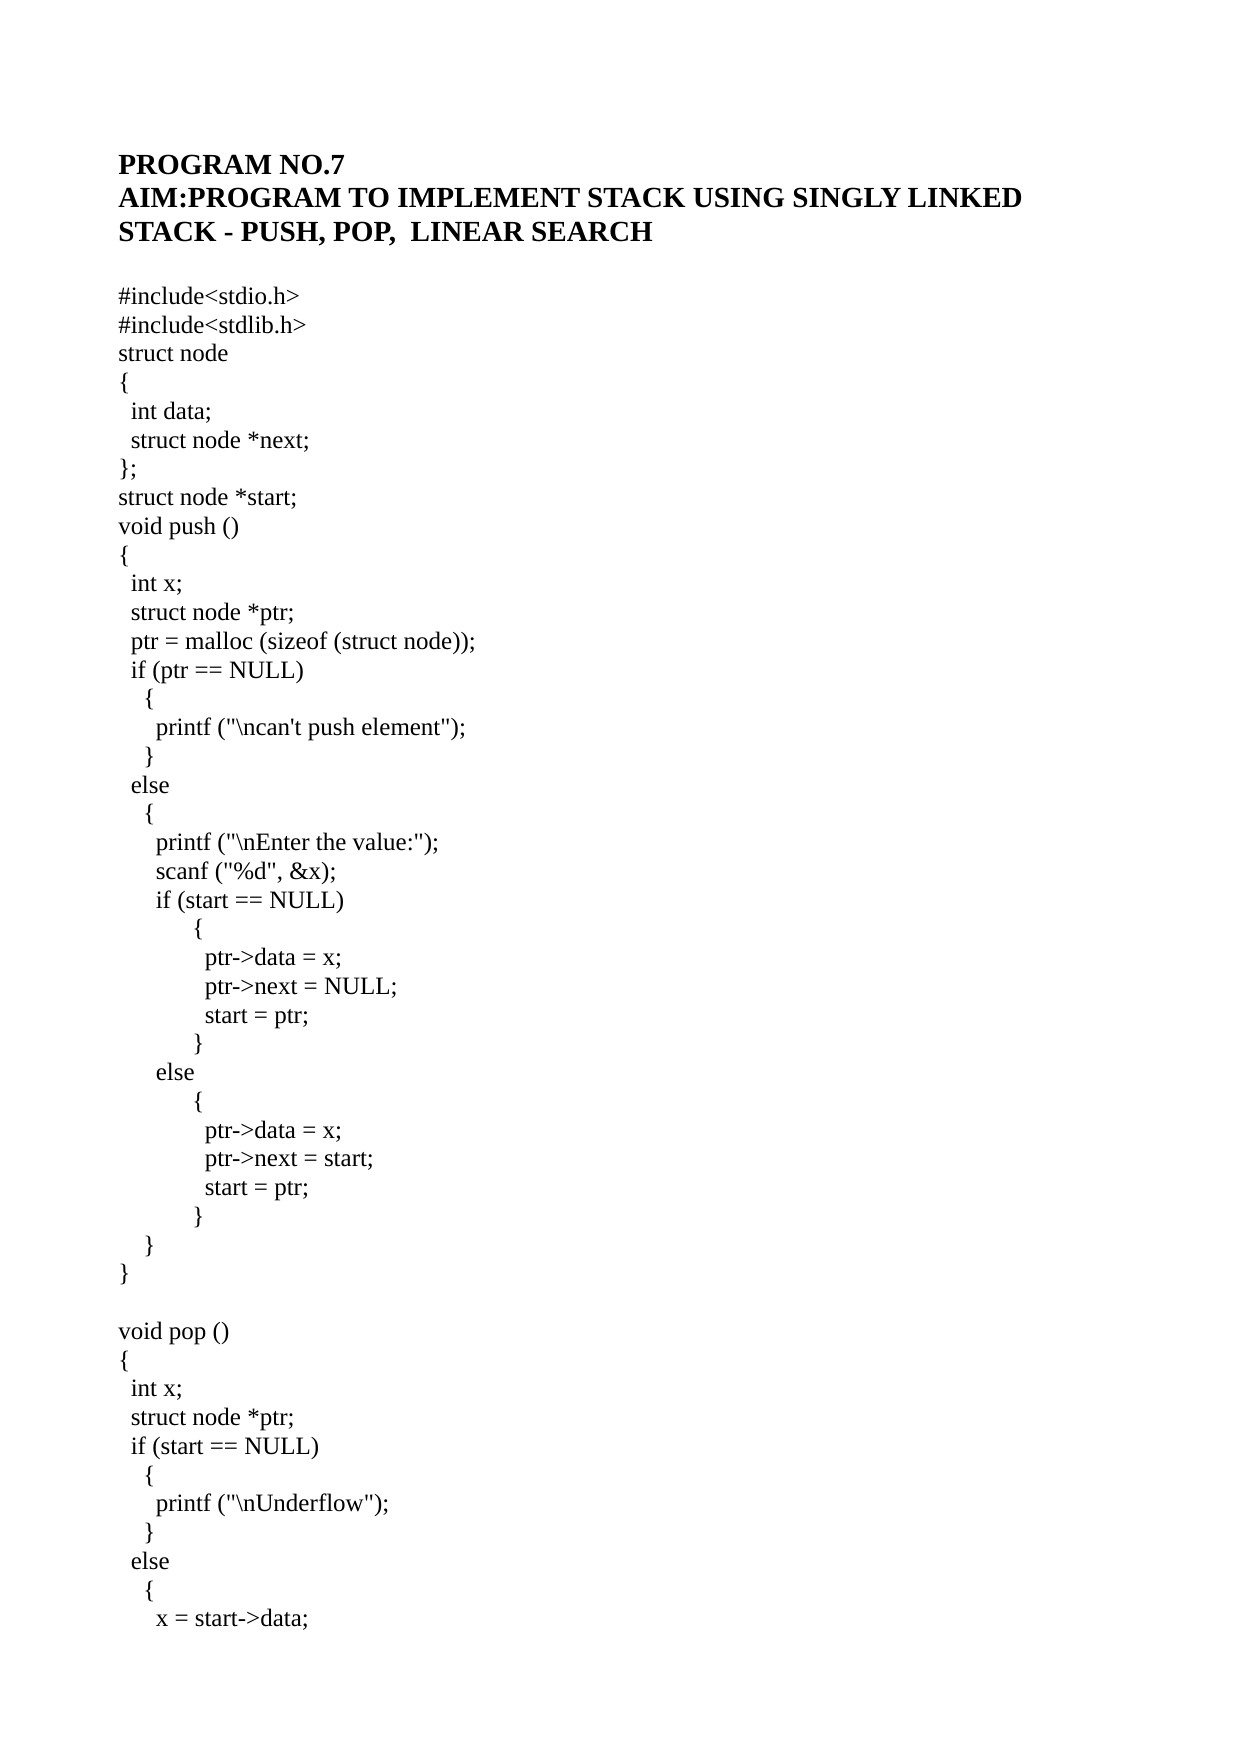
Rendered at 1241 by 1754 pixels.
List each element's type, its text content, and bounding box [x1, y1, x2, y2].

text struct node *ptr; [118, 597, 1122, 626]
text PROGRAM NO.7 [118, 147, 1122, 180]
text if (ptr == NULL) [118, 655, 1122, 683]
text } [118, 1028, 1122, 1057]
text scanf ("%d", &x); [118, 856, 1122, 885]
text } [118, 1517, 1122, 1546]
text } [118, 1230, 1122, 1258]
text { [118, 1345, 1122, 1373]
text else [118, 1546, 1122, 1575]
text ptr->next = NULL; [118, 971, 1122, 1000]
text }; [118, 453, 1122, 482]
text if (start == NULL) [118, 1431, 1122, 1460]
text start = ptr; [118, 1000, 1122, 1028]
text else [118, 1057, 1122, 1086]
text int x; [118, 1373, 1122, 1402]
text { [118, 367, 1122, 396]
text int x; [118, 568, 1122, 597]
text struct node *ptr; [118, 1402, 1122, 1431]
text ptr->next = start; [118, 1143, 1122, 1172]
text #include<stdio.h> [118, 281, 1122, 310]
text printf ("\ncan't push element"); [118, 712, 1122, 741]
text start = ptr; [118, 1172, 1122, 1201]
text int data; [118, 396, 1122, 425]
text ptr->data = x; [118, 942, 1122, 971]
text struct node *next; [118, 425, 1122, 453]
text { [118, 1460, 1122, 1488]
text else [118, 770, 1122, 798]
text struct node [118, 338, 1122, 367]
text if (start == NULL) [118, 885, 1122, 913]
text { [118, 1086, 1122, 1115]
text } [118, 741, 1122, 770]
text AIM:PROGRAM TO IMPLEMENT STACK USING SINGLY LINKED STACK - PUSH, POP, LINEAR SEARCH [118, 180, 1122, 247]
text } [118, 1258, 1122, 1287]
text { [118, 1575, 1122, 1603]
text } [118, 1201, 1122, 1230]
text struct node *start; [118, 482, 1122, 511]
text { [118, 683, 1122, 712]
text { [118, 798, 1122, 827]
text void pop () [118, 1316, 1122, 1345]
text x = start->data; [118, 1603, 1122, 1632]
text #include<stdlib.h> [118, 310, 1122, 338]
text void push () [118, 511, 1122, 540]
text ptr->data = x; [118, 1115, 1122, 1143]
text { [118, 540, 1122, 568]
text printf ("\nUnderflow"); [118, 1488, 1122, 1517]
text printf ("\nEnter the value:"); [118, 827, 1122, 856]
text { [118, 913, 1122, 942]
text ptr = malloc (sizeof (struct node)); [118, 626, 1122, 655]
